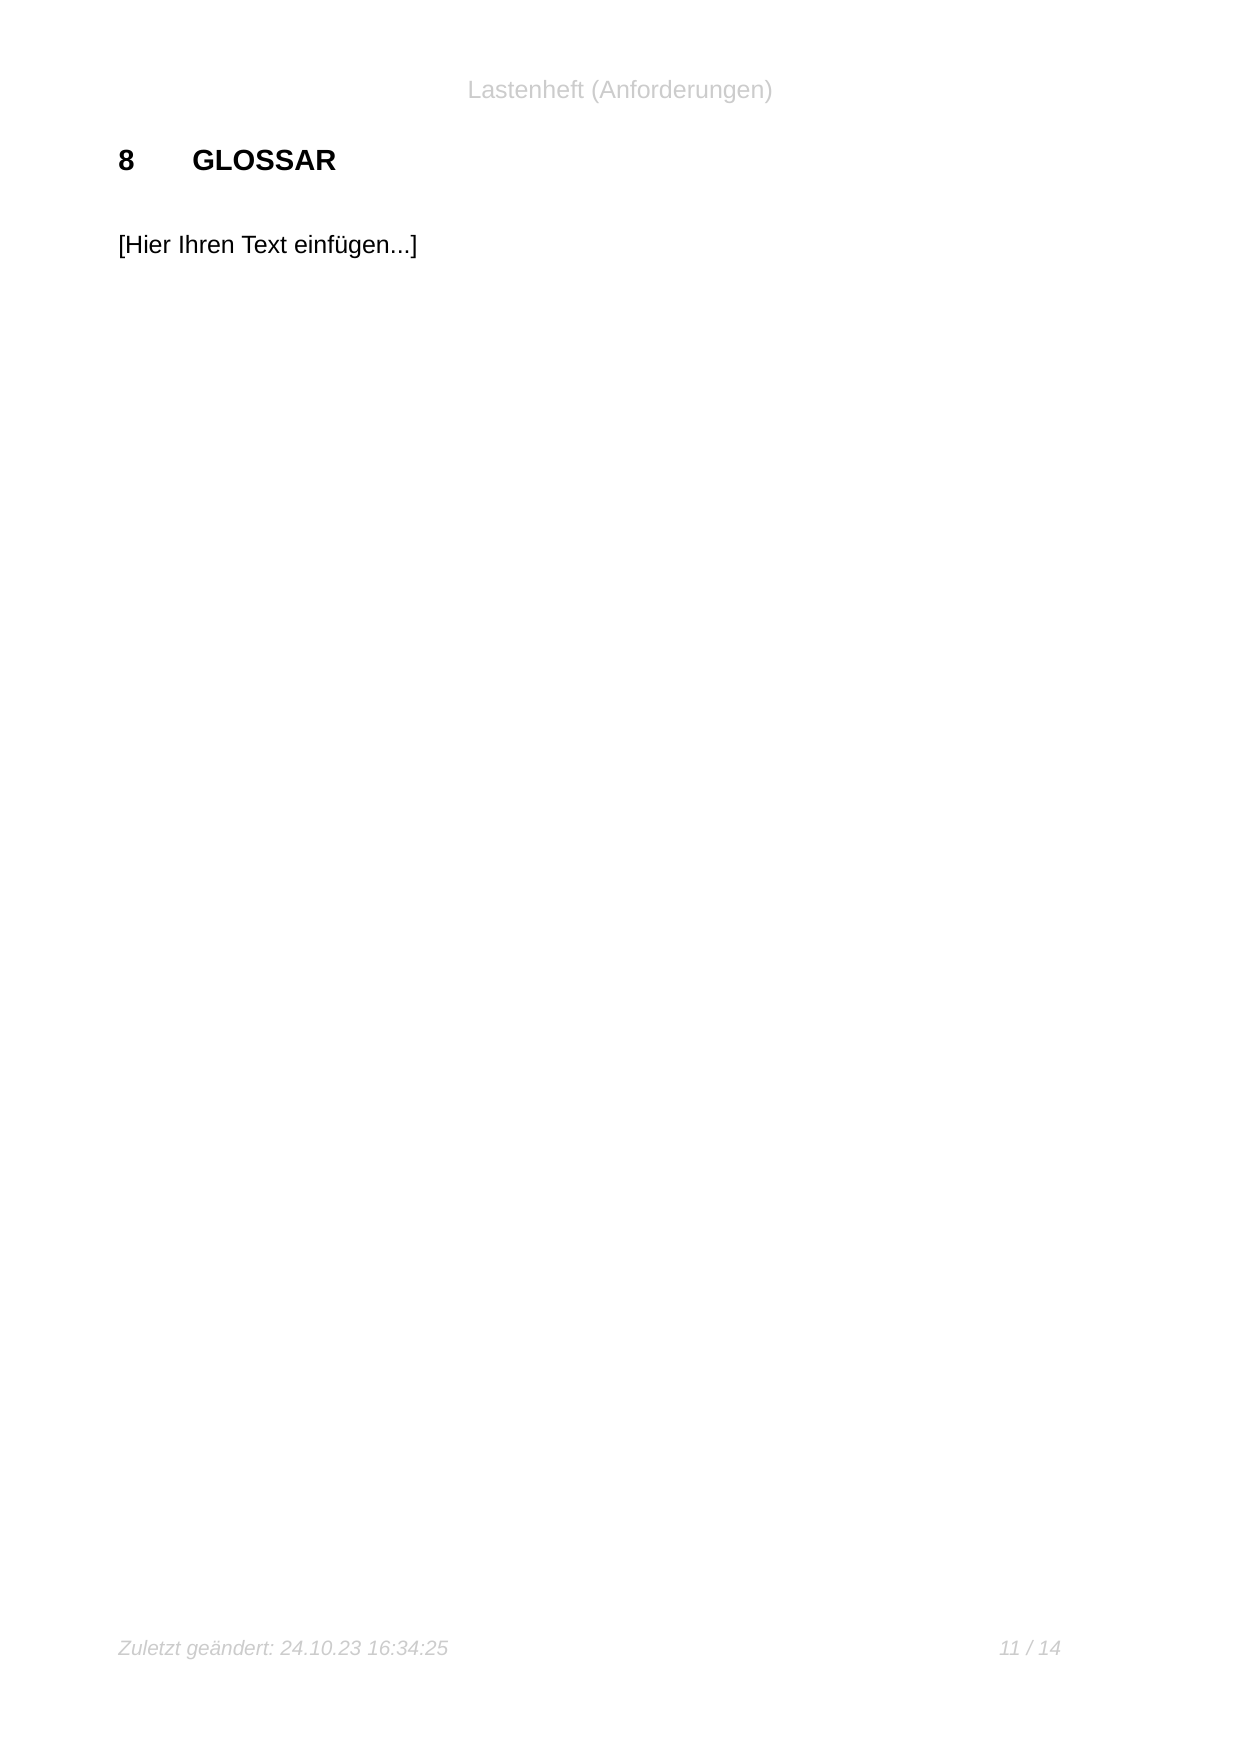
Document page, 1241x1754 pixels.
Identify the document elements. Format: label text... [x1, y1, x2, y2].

subtitle Glossar [118, 143, 1122, 177]
text [Hier Ihren Text einfügen...] [118, 230, 1122, 259]
